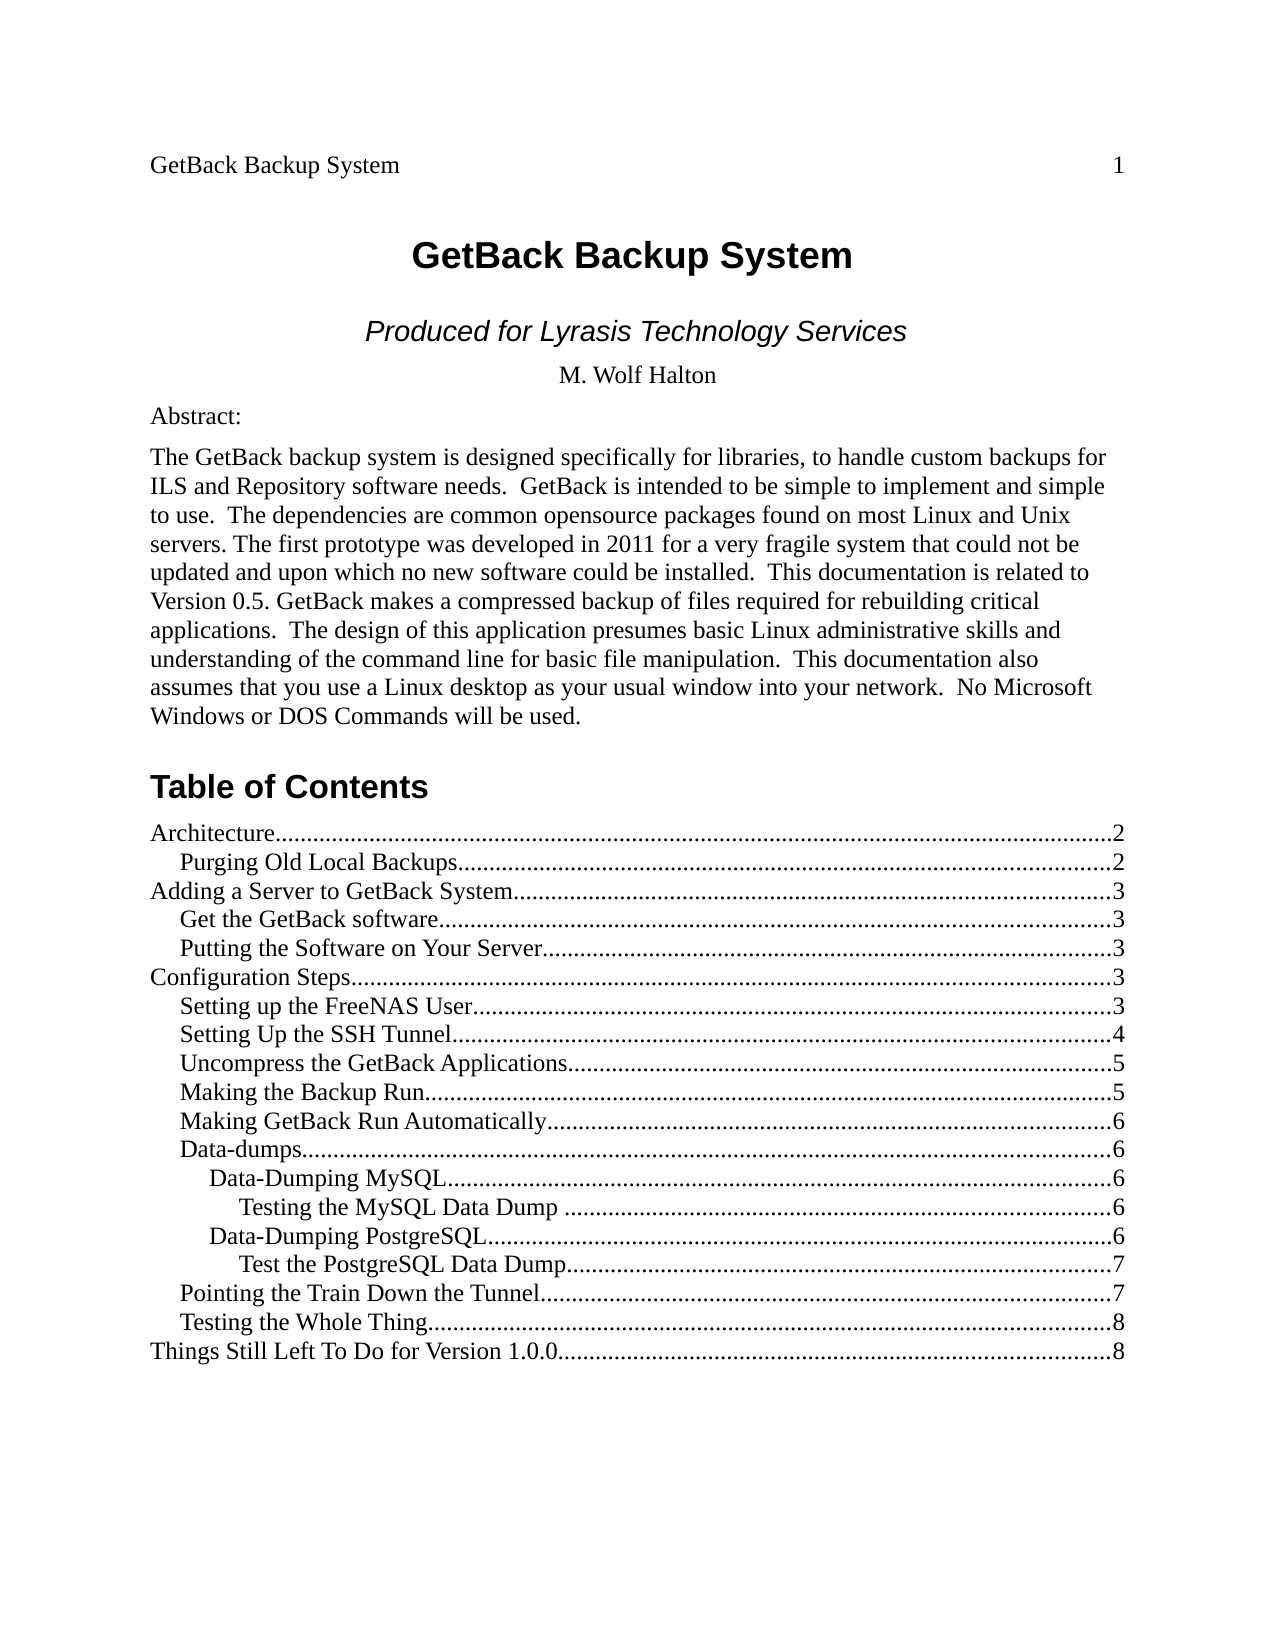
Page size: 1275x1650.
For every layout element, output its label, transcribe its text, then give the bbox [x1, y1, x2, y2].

text Data-dumps 6 [179, 1134, 1125, 1163]
text Data-Dumping PostgreSQL 6 [209, 1221, 1125, 1249]
text Abstract: [150, 401, 1125, 430]
text Setting Up the SSH Tunnel 4 [179, 1019, 1125, 1048]
subtitle Produced for Lyrasis Technology Services [150, 314, 1125, 347]
text Setting up the FreeNAS User 3 [179, 991, 1125, 1019]
text Adding a Server to GetBack System 3 [150, 876, 1125, 904]
text Making the Backup Run 5 [179, 1077, 1125, 1106]
text M. Wolf Halton [150, 360, 1125, 389]
text Get the GetBack software 3 [179, 904, 1125, 933]
text Data-Dumping MySQL 6 [209, 1163, 1125, 1192]
text Architecture 2 [150, 818, 1125, 847]
text Configuration Steps 3 [150, 962, 1125, 991]
text The GetBack backup system is designed specifically for libraries, to handle custom backups for ILS and Repository software needs. GetBack is intended to be simple to implement and simple to use. The dependencies are common opensource packages found on most Linux and Unix servers. The first prototype was developed in 2011 for a very fragile system that could not be updated and upon which no new software could be installed. This documentation is related to Version 0.5. GetBack makes a compressed backup of files required for rebuilding critical applications. The design of this application presumes basic Linux administrative skills and understanding of the command line for basic file manipulation. This documentation also assumes that you use a Linux desktop as your usual window into your network. No Microsoft Windows or DOS Commands will be used. [150, 442, 1125, 730]
text Making GetBack Run Automatically 6 [179, 1106, 1125, 1134]
text Uncompress the GetBack Applications 5 [179, 1048, 1125, 1077]
text Pointing the Train Down the Tunnel 7 [179, 1278, 1125, 1307]
title GetBack Backup System [150, 233, 1125, 276]
text Testing the Whole Thing 8 [179, 1307, 1125, 1336]
text Test the PostgreSQL Data Dump 7 [238, 1249, 1125, 1278]
text Purging Old Local Backups 2 [179, 847, 1125, 876]
subtitle Table of Contents [150, 767, 1125, 806]
text Things Still Left To Do for Version 1.0.0 8 [150, 1336, 1125, 1364]
text Testing the MySQL Data Dump 6 [238, 1192, 1125, 1221]
text Putting the Software on Your Server 3 [179, 933, 1125, 962]
